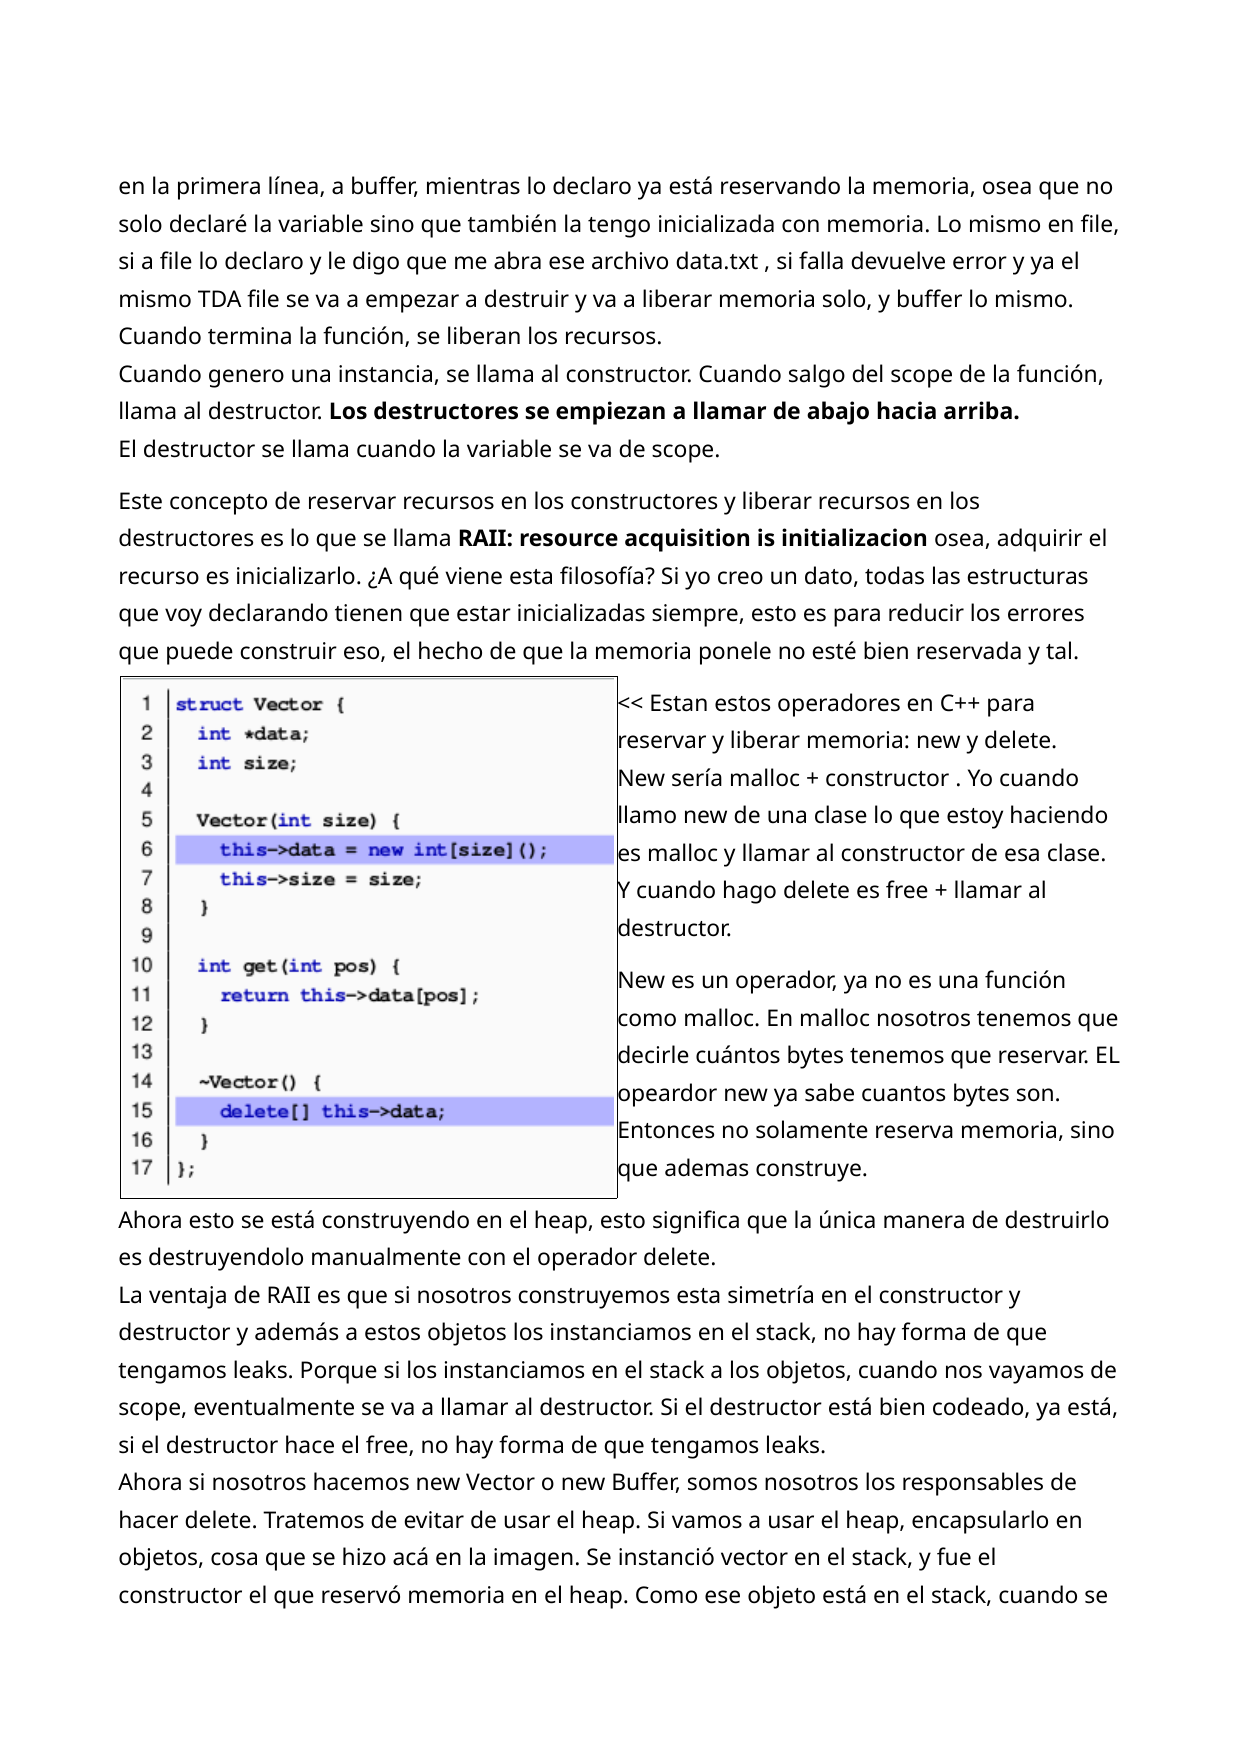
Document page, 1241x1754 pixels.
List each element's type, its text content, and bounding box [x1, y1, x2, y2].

text en la primera línea, a buffer, mientras lo declaro ya está reservando la memoria, osea que no solo declaré la variable sino que también la tengo inicializada con memoria. Lo mismo en file, si a file lo declaro y le digo que me abra ese archivo data.txt , si falla devuelve error y ya el mismo TDA file se va a empezar a destruir y va a liberar memoria solo, y buffer lo mismo. Cuando termina la función, se liberan los recursos. Cuando genero una instancia, se llama al constructor. Cuando salgo del scope de la función, llama al destructor. Los destructores se empiezan a llamar de abajo hacia arriba. El destructor se llama cuando la variable se va de scope. [118, 170, 1122, 464]
text New es un operador, ya no es una función como malloc. En malloc nosotros tenemos que decirle cuántos bytes tenemos que reservar. EL opeardor new ya sabe cuantos bytes son. Entonces no solamente reserva memoria, sino que ademas construye. [618, 964, 1122, 1183]
text Este concepto de reservar recursos en los constructores y liberar recursos en los destructores es lo que se llama RAII: resource acquisition is initializacion osea, adquirir el recurso es inicializarlo. ¿A qué viene esta filosofía? Si yo creo un dato, todas las estructuras que voy declarando tienen que estar inicializadas siempre, esto es para reducir los errores que puede construir eso, el hecho de que la memoria ponele no esté bien reservada y tal. [118, 485, 1122, 666]
text << Estan estos operadores en C++ para reservar y liberar memoria: new y delete. New sería malloc + constructor . Yo cuando llamo new de una clase lo que estoy haciendo es malloc y llamar al constructor de esa clase. Y cuando hago delete es free + llamar al destructor. [618, 687, 1122, 943]
picture [123, 678, 614, 1195]
text [121, 677, 617, 1198]
text Ahora esto se está construyendo en el heap, esto significa que la única manera de destruirlo es destruyendolo manualmente con el operador delete. La ventaja de RAII es que si nosotros construyemos esta simetría en el constructor y destructor y además a estos objetos los instanciamos en el stack, no hay forma de que tengamos leaks. Porque si los instanciamos en el stack a los objetos, cuando nos vayamos de scope, eventualmente se va a llamar al destructor. Si el destructor está bien codeado, ya está, si el destructor hace el free, no hay forma de que tengamos leaks. Ahora si nosotros hacemos new Vector o new Buffer, somos nosotros los responsables de hacer delete. Tratemos de evitar de usar el heap. Si vamos a usar el heap, encapsularlo en objetos, cosa que se hizo acá en la imagen. Se instanció vector en el stack, y fue el constructor el que reservó memoria en el heap. Como ese objeto está en el stack, cuando se [118, 1203, 1122, 1610]
